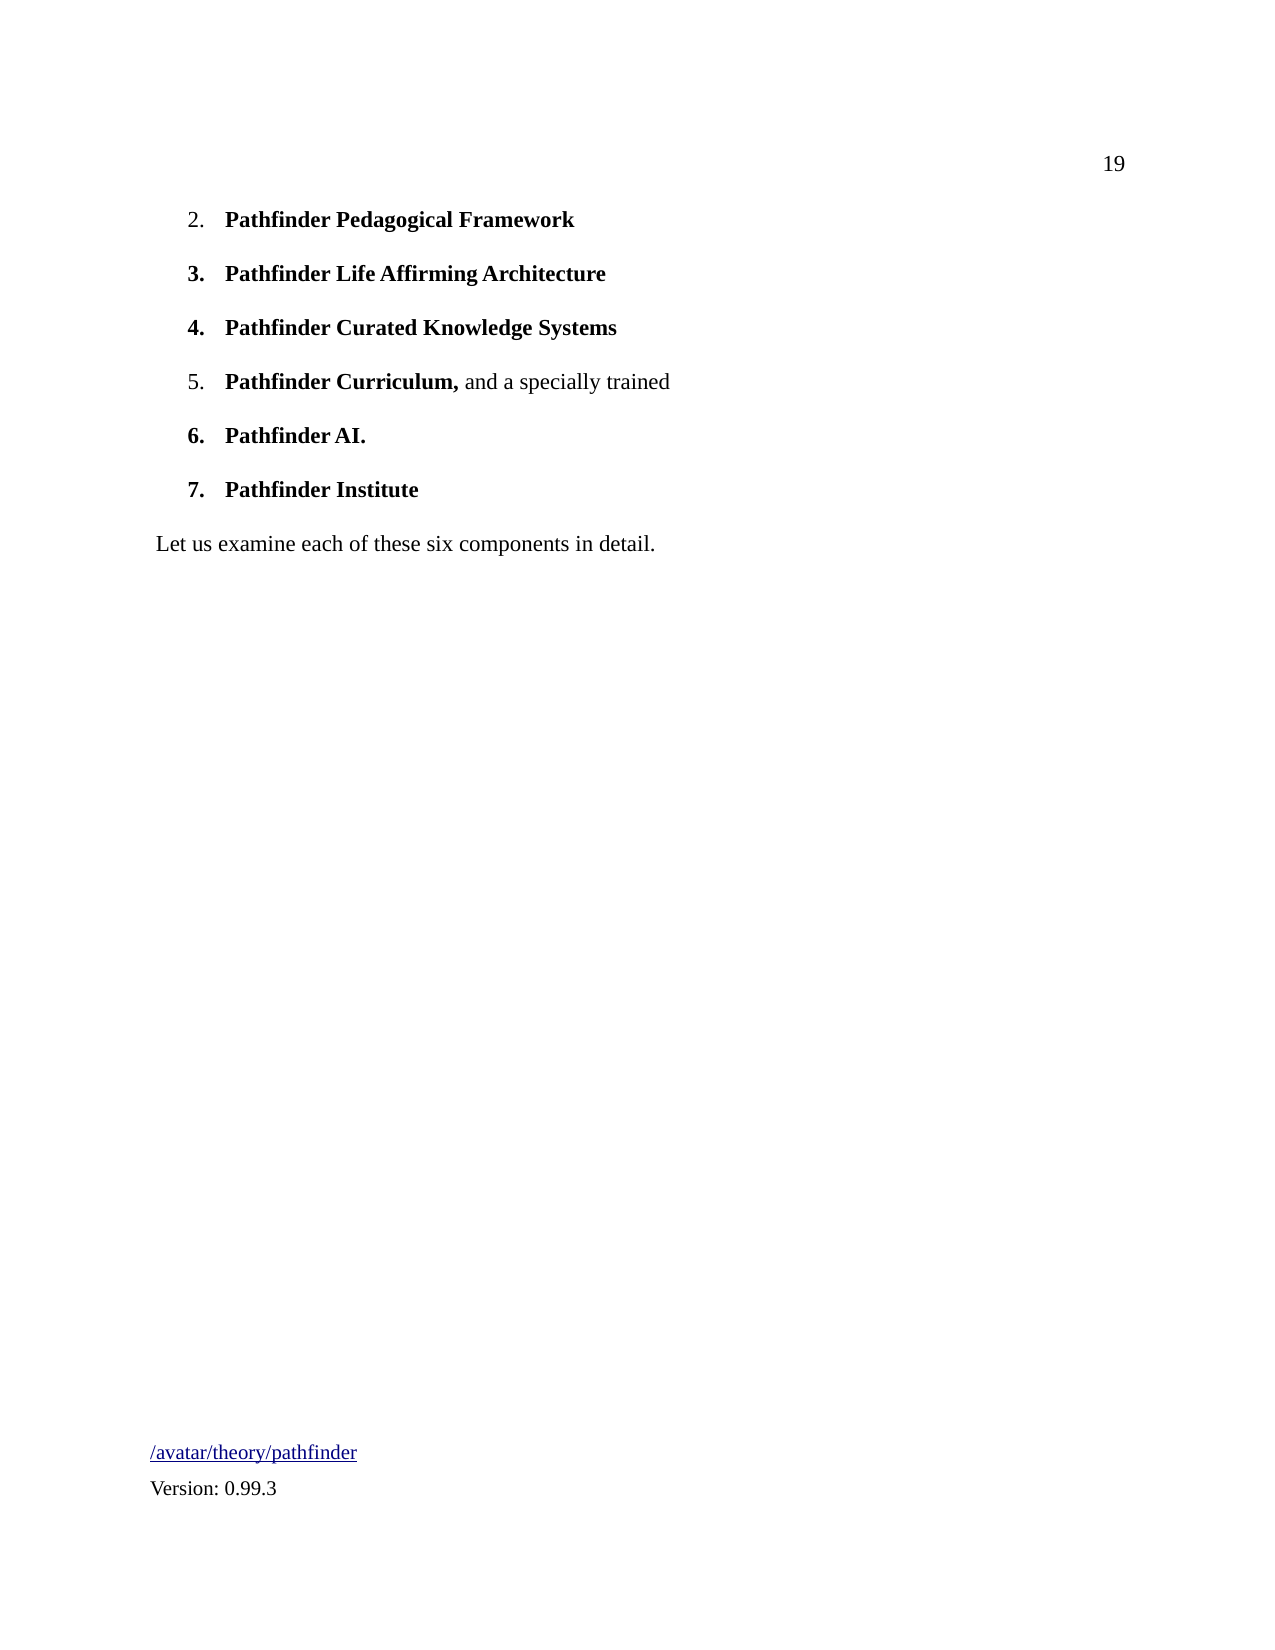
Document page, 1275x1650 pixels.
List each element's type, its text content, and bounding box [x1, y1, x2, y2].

list Pathfinder Pedagogical Framework [187, 206, 1125, 232]
list Pathfinder Curated Knowledge Systems [187, 314, 1125, 340]
list Pathfinder Life Affirming Architecture [187, 260, 1125, 286]
list Pathfinder Institute [187, 476, 1125, 502]
list Pathfinder AI. [187, 422, 1125, 448]
text Let us examine each of these six components in detail. [150, 530, 1125, 557]
list Pathfinder Curriculum, and a specially trained [187, 368, 1125, 394]
